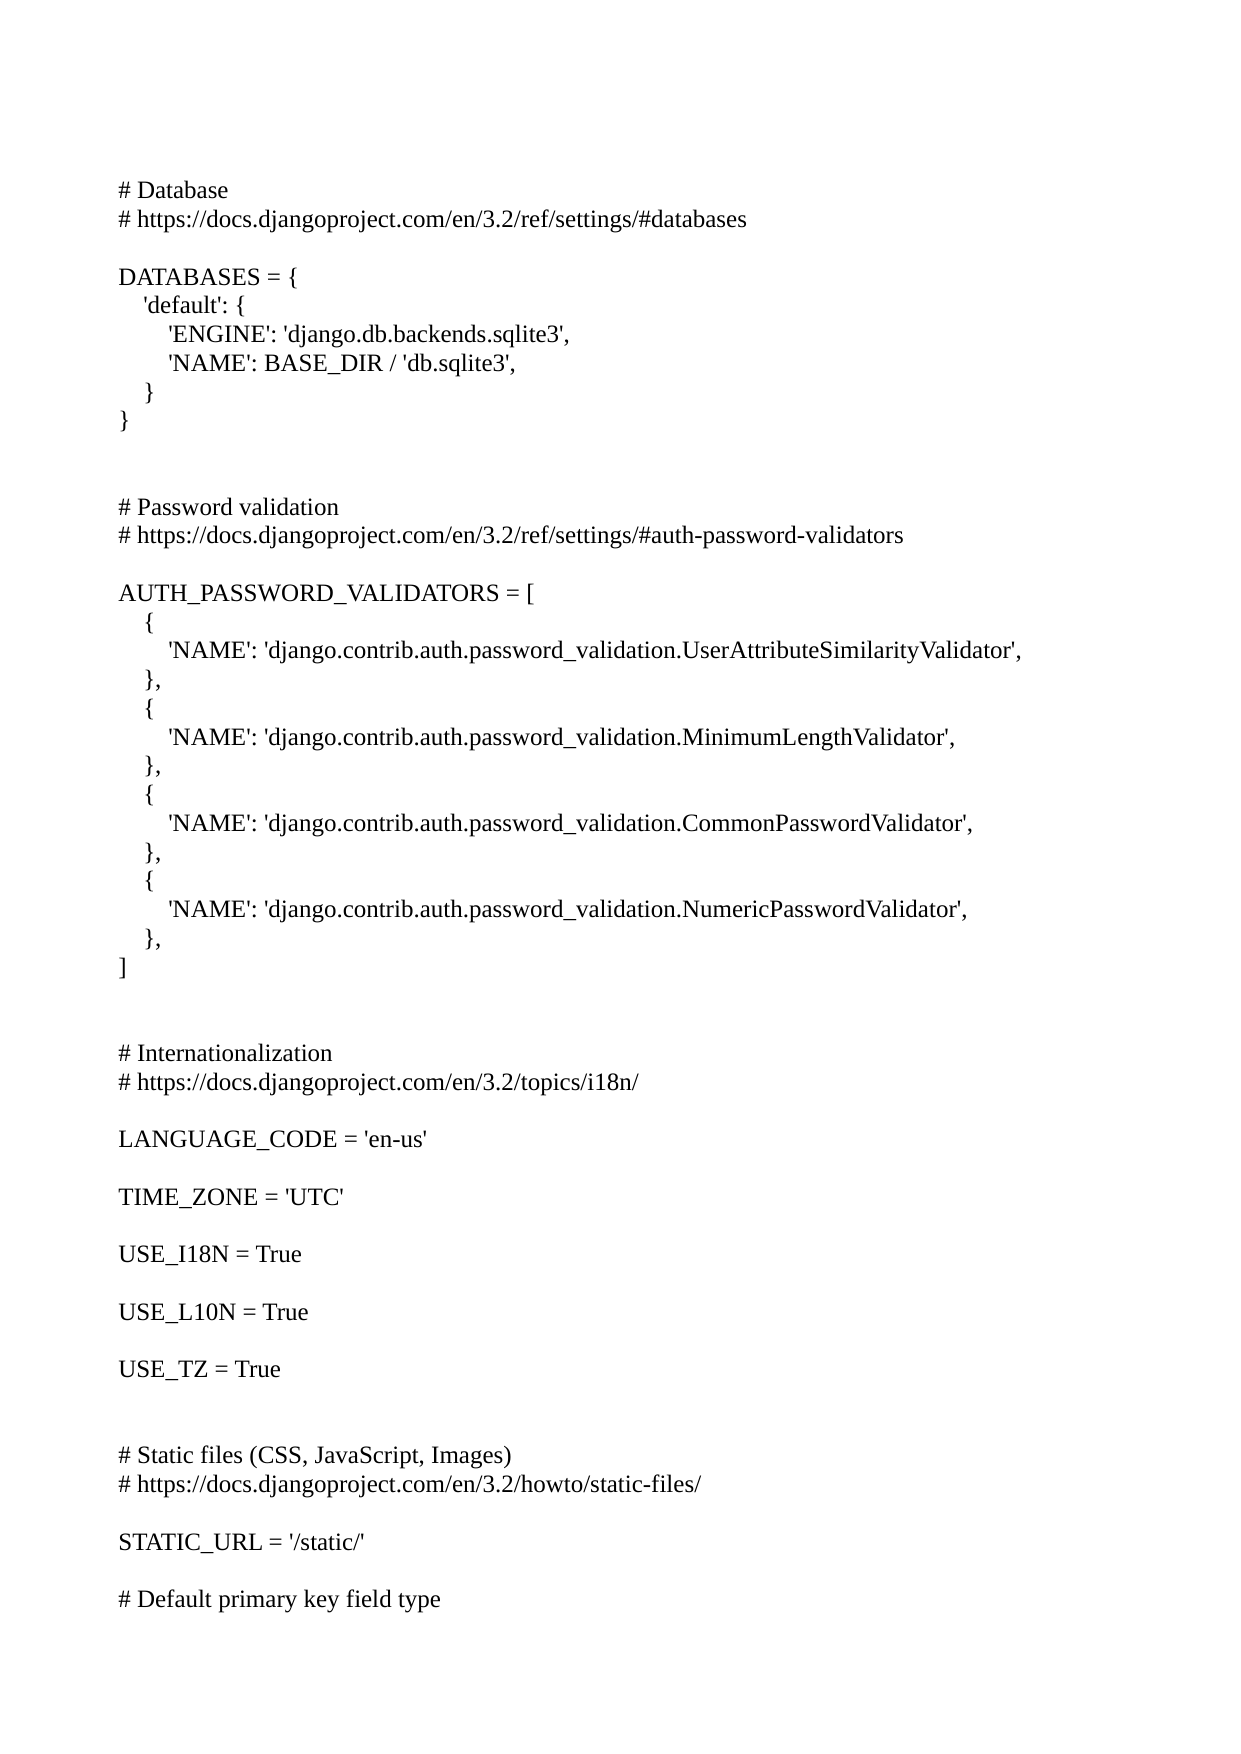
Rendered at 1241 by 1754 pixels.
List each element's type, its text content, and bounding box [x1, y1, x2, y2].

text } [118, 377, 1122, 406]
text # Default primary key field type [118, 1584, 1122, 1613]
text }, [118, 664, 1122, 693]
text # Password validation [118, 492, 1122, 521]
text }, [118, 751, 1122, 779]
text { [118, 693, 1122, 722]
text { [118, 607, 1122, 636]
text # Internationalization [118, 1038, 1122, 1067]
text USE_I18N = True [118, 1239, 1122, 1268]
text LANGUAGE_CODE = 'en-us' [118, 1124, 1122, 1153]
text { [118, 779, 1122, 808]
text # Static files (CSS, JavaScript, Images) [118, 1441, 1122, 1469]
text 'NAME': 'django.contrib.auth.password_validation.CommonPasswordValidator', [118, 808, 1122, 837]
text # https://docs.djangoproject.com/en/3.2/ref/settings/#databases [118, 204, 1122, 233]
text USE_L10N = True [118, 1297, 1122, 1326]
text 'default': { [118, 291, 1122, 319]
text # Database [118, 176, 1122, 204]
text } [118, 406, 1122, 434]
text 'NAME': 'django.contrib.auth.password_validation.UserAttributeSimilarityValidator', [118, 636, 1122, 664]
text TIME_ZONE = 'UTC' [118, 1182, 1122, 1211]
text }, [118, 923, 1122, 952]
text 'NAME': 'django.contrib.auth.password_validation.MinimumLengthValidator', [118, 722, 1122, 751]
text # https://docs.djangoproject.com/en/3.2/topics/i18n/ [118, 1067, 1122, 1096]
text AUTH_PASSWORD_VALIDATORS = [ [118, 578, 1122, 607]
text # https://docs.djangoproject.com/en/3.2/howto/static-files/ [118, 1469, 1122, 1498]
text }, [118, 837, 1122, 866]
text # https://docs.djangoproject.com/en/3.2/ref/settings/#auth-password-validators [118, 521, 1122, 549]
text 'NAME': BASE_DIR / 'db.sqlite3', [118, 348, 1122, 377]
text 'ENGINE': 'django.db.backends.sqlite3', [118, 319, 1122, 348]
text STATIC_URL = '/static/' [118, 1527, 1122, 1556]
text { [118, 866, 1122, 894]
text DATABASES = { [118, 262, 1122, 291]
text 'NAME': 'django.contrib.auth.password_validation.NumericPasswordValidator', [118, 894, 1122, 923]
text USE_TZ = True [118, 1354, 1122, 1383]
text ] [118, 952, 1122, 981]
